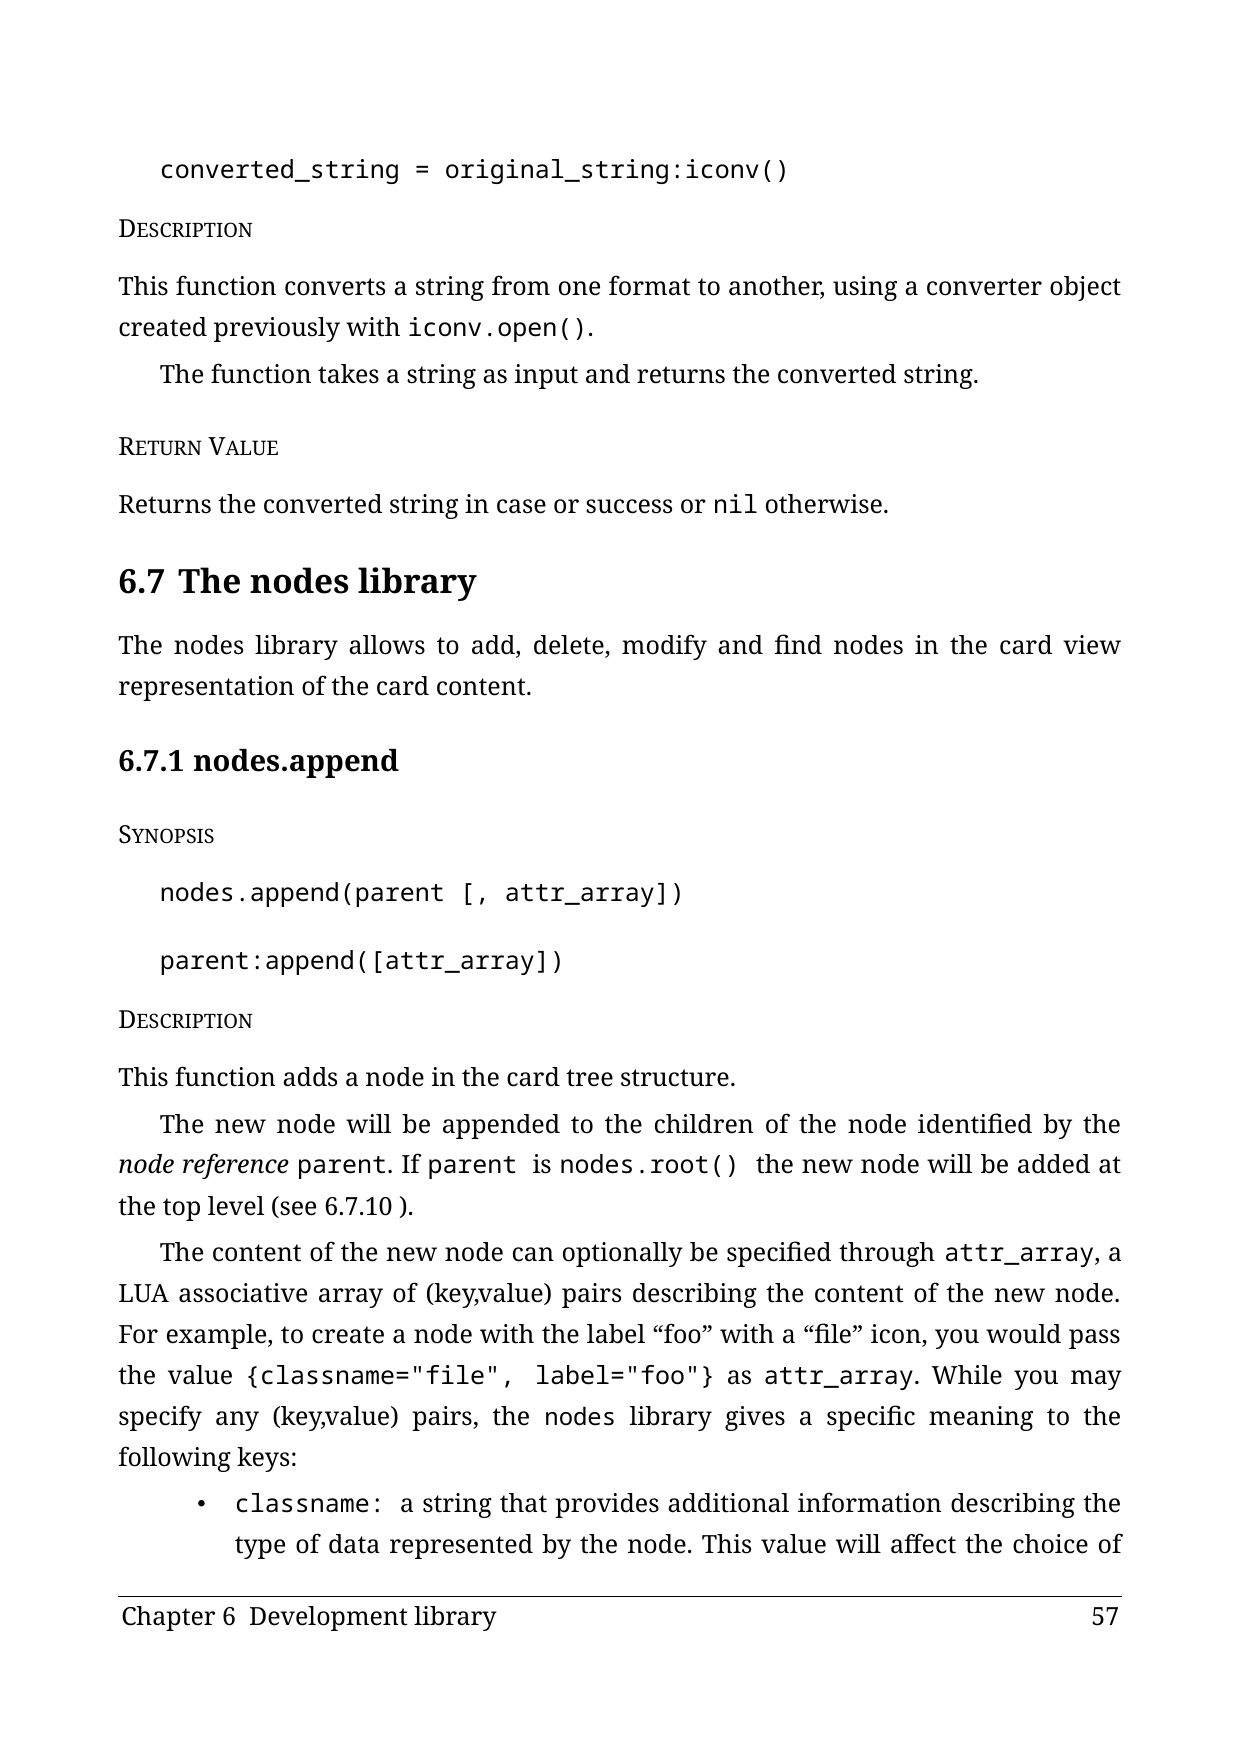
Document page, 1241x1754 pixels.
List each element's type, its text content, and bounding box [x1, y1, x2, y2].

text nodes.append(parent [, attr_array]) [159, 875, 1122, 909]
text The nodes library allows to add, delete, modify and find nodes in the card view representation of the card content. [118, 627, 1122, 702]
text converted_string = original_string:iconv() [159, 152, 1122, 186]
text parent:append([attr_array]) [159, 943, 1122, 977]
text This function adds a node in the card tree structure. [118, 1059, 1122, 1094]
subtitle nodes.append [118, 740, 1122, 779]
subtitle Synopsis [118, 817, 1122, 851]
text The new node will be appended to the children of the node identified by the node reference parent. If parent is nodes.root() the new node will be added at the top level (see 6.7.10). [118, 1106, 1122, 1222]
list classname: a string that provides additional information describing the type of data represented by the node. This value will affect the choice of [197, 1486, 1122, 1561]
subtitle Description [118, 1002, 1122, 1035]
subtitle Description [118, 211, 1122, 245]
text This function converts a string from one format to another, using a converter object created previously with iconv.open(). [118, 269, 1122, 344]
text The content of the new node can optionally be specified through attr_array, a LUA associative array of (key,value) pairs describing the content of the new node. For example, to create a node with the label “foo” with a “file” icon, you would pass the value {classname="file", label="foo"} as attr_array. While you may specify any (key,value) pairs, the nodes library gives a specific meaning to the following keys: [118, 1235, 1122, 1473]
text The function takes a string as input and returns the converted string. [118, 357, 1122, 391]
text Returns the converted string in case or success or nil otherwise. [118, 486, 1122, 520]
subtitle The nodes library [118, 558, 1122, 603]
subtitle Return Value [118, 428, 1122, 462]
